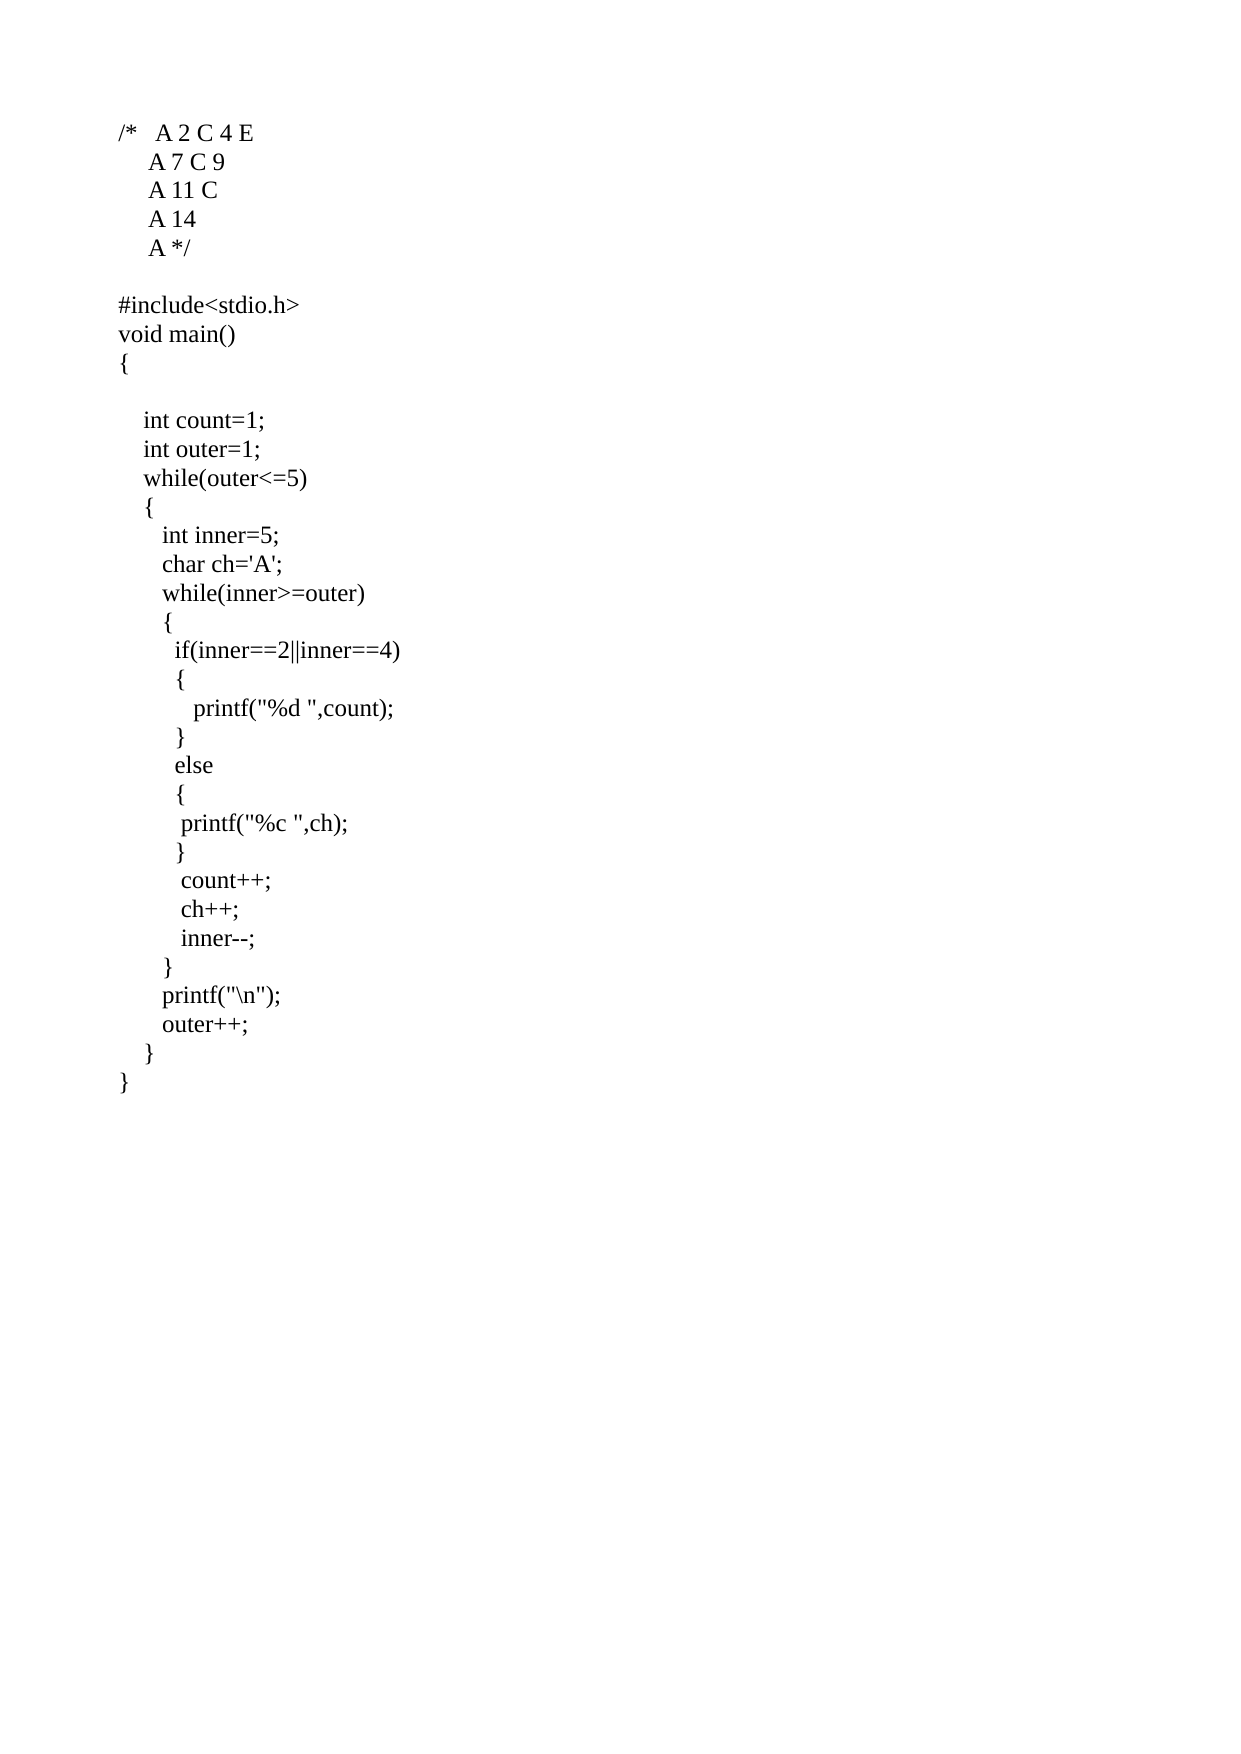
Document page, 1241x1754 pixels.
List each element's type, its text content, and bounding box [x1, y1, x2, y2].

text printf("%d ",count); [118, 693, 1122, 722]
text while(inner>=outer) [118, 578, 1122, 607]
text { [118, 607, 1122, 636]
text count++; [118, 866, 1122, 894]
text A 14 [118, 204, 1122, 233]
text { [118, 664, 1122, 693]
text A 11 C [118, 176, 1122, 204]
text ch++; [118, 894, 1122, 923]
text int outer=1; [118, 434, 1122, 463]
text A 7 C 9 [118, 147, 1122, 176]
text } [118, 1038, 1122, 1067]
text } [118, 837, 1122, 866]
text while(outer<=5) [118, 463, 1122, 492]
text } [118, 1067, 1122, 1096]
text if(inner==2||inner==4) [118, 636, 1122, 664]
text int count=1; [118, 406, 1122, 434]
text inner--; [118, 923, 1122, 952]
text else [118, 751, 1122, 779]
text outer++; [118, 1009, 1122, 1038]
text #include<stdio.h> [118, 291, 1122, 319]
text /* A 2 C 4 E [118, 118, 1122, 147]
text { [118, 348, 1122, 377]
text } [118, 952, 1122, 981]
text printf("%c ",ch); [118, 808, 1122, 837]
text char ch='A'; [118, 549, 1122, 578]
text A */ [118, 233, 1122, 262]
text } [118, 722, 1122, 751]
text void main() [118, 319, 1122, 348]
text { [118, 492, 1122, 521]
text int inner=5; [118, 521, 1122, 549]
text { [118, 779, 1122, 808]
text printf("\n"); [118, 981, 1122, 1009]
